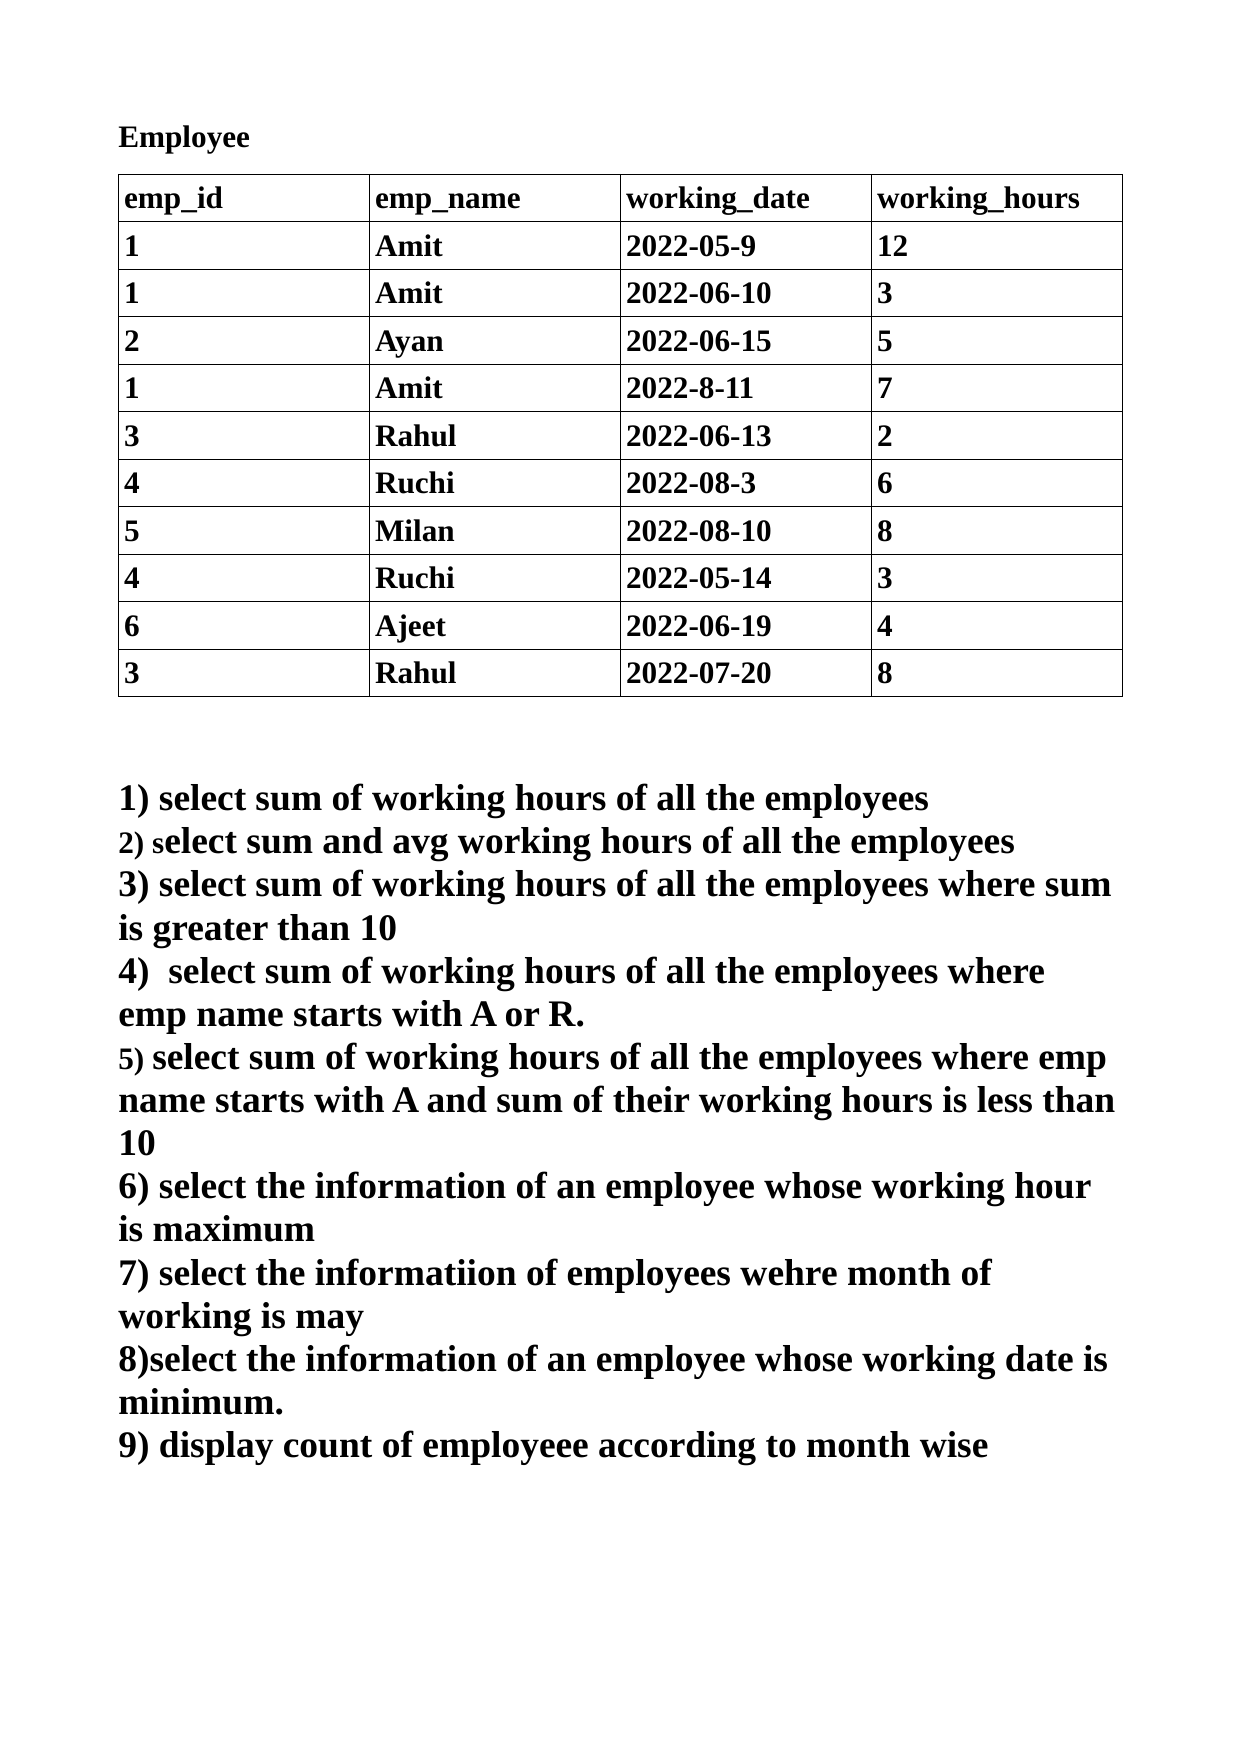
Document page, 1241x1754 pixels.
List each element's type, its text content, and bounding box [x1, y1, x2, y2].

table_cell 2022-08-3 [621, 460, 871, 506]
text 8)select the information of an employee whose working date is minimum. [118, 1336, 1122, 1422]
table_header emp_name [370, 175, 620, 221]
text 2) select sum and avg working hours of all the employees [118, 819, 1122, 862]
table_cell 8 [872, 650, 1122, 696]
table_cell Ajeet [370, 602, 620, 649]
table_cell Amit [370, 365, 620, 411]
table_cell 3 [872, 555, 1122, 601]
table_cell 3 [872, 270, 1122, 316]
table_cell 4 [872, 602, 1122, 649]
table_cell 2022-07-20 [621, 650, 871, 696]
table_cell 2022-06-13 [621, 412, 871, 459]
table_cell 4 [119, 555, 369, 601]
text 7) select the informatiion of employees wehre month of working is may [118, 1250, 1122, 1336]
table_cell Ruchi [370, 460, 620, 506]
table_cell Rahul [370, 412, 620, 459]
text 3) select sum of working hours of all the employees where sum is greater than 10 [118, 862, 1122, 948]
table_cell 2 [119, 317, 369, 364]
table_cell 2022-06-19 [621, 602, 871, 649]
table_cell 12 [872, 222, 1122, 269]
table_cell 1 [119, 270, 369, 316]
table_cell 5 [119, 507, 369, 554]
table_cell 2022-06-15 [621, 317, 871, 364]
table_cell 7 [872, 365, 1122, 411]
table_cell Ayan [370, 317, 620, 364]
table_cell 2022-06-10 [621, 270, 871, 316]
table_cell Amit [370, 222, 620, 269]
table_cell 5 [872, 317, 1122, 364]
table_cell 6 [872, 460, 1122, 506]
text 1) select sum of working hours of all the employees [118, 776, 1122, 819]
table_cell 6 [119, 602, 369, 649]
table_header working_date [621, 175, 871, 221]
text Employee [118, 118, 1122, 154]
table_cell 3 [119, 650, 369, 696]
text 5) select sum of working hours of all the employees where emp name starts with A and sum of their working hours is less than 10 [118, 1034, 1122, 1164]
table_cell 2022-08-10 [621, 507, 871, 554]
table_header emp_id [119, 175, 369, 221]
text 9) display count of employeee according to month wise [118, 1422, 1122, 1466]
table_cell Milan [370, 507, 620, 554]
table_cell 2 [872, 412, 1122, 459]
table_cell 4 [119, 460, 369, 506]
table_cell 8 [872, 507, 1122, 554]
table_cell 2022-05-9 [621, 222, 871, 269]
table_header working_hours [872, 175, 1122, 221]
table_cell 3 [119, 412, 369, 459]
text 4) select sum of working hours of all the employees where emp name starts with A or R. [118, 948, 1122, 1034]
table_cell 2022-05-14 [621, 555, 871, 601]
table_cell Ruchi [370, 555, 620, 601]
table_cell 2022-8-11 [621, 365, 871, 411]
table_cell Rahul [370, 650, 620, 696]
text 6) select the information of an employee whose working hour is maximum [118, 1164, 1122, 1250]
table_cell Amit [370, 270, 620, 316]
table_cell 1 [119, 222, 369, 269]
table_cell 1 [119, 365, 369, 411]
